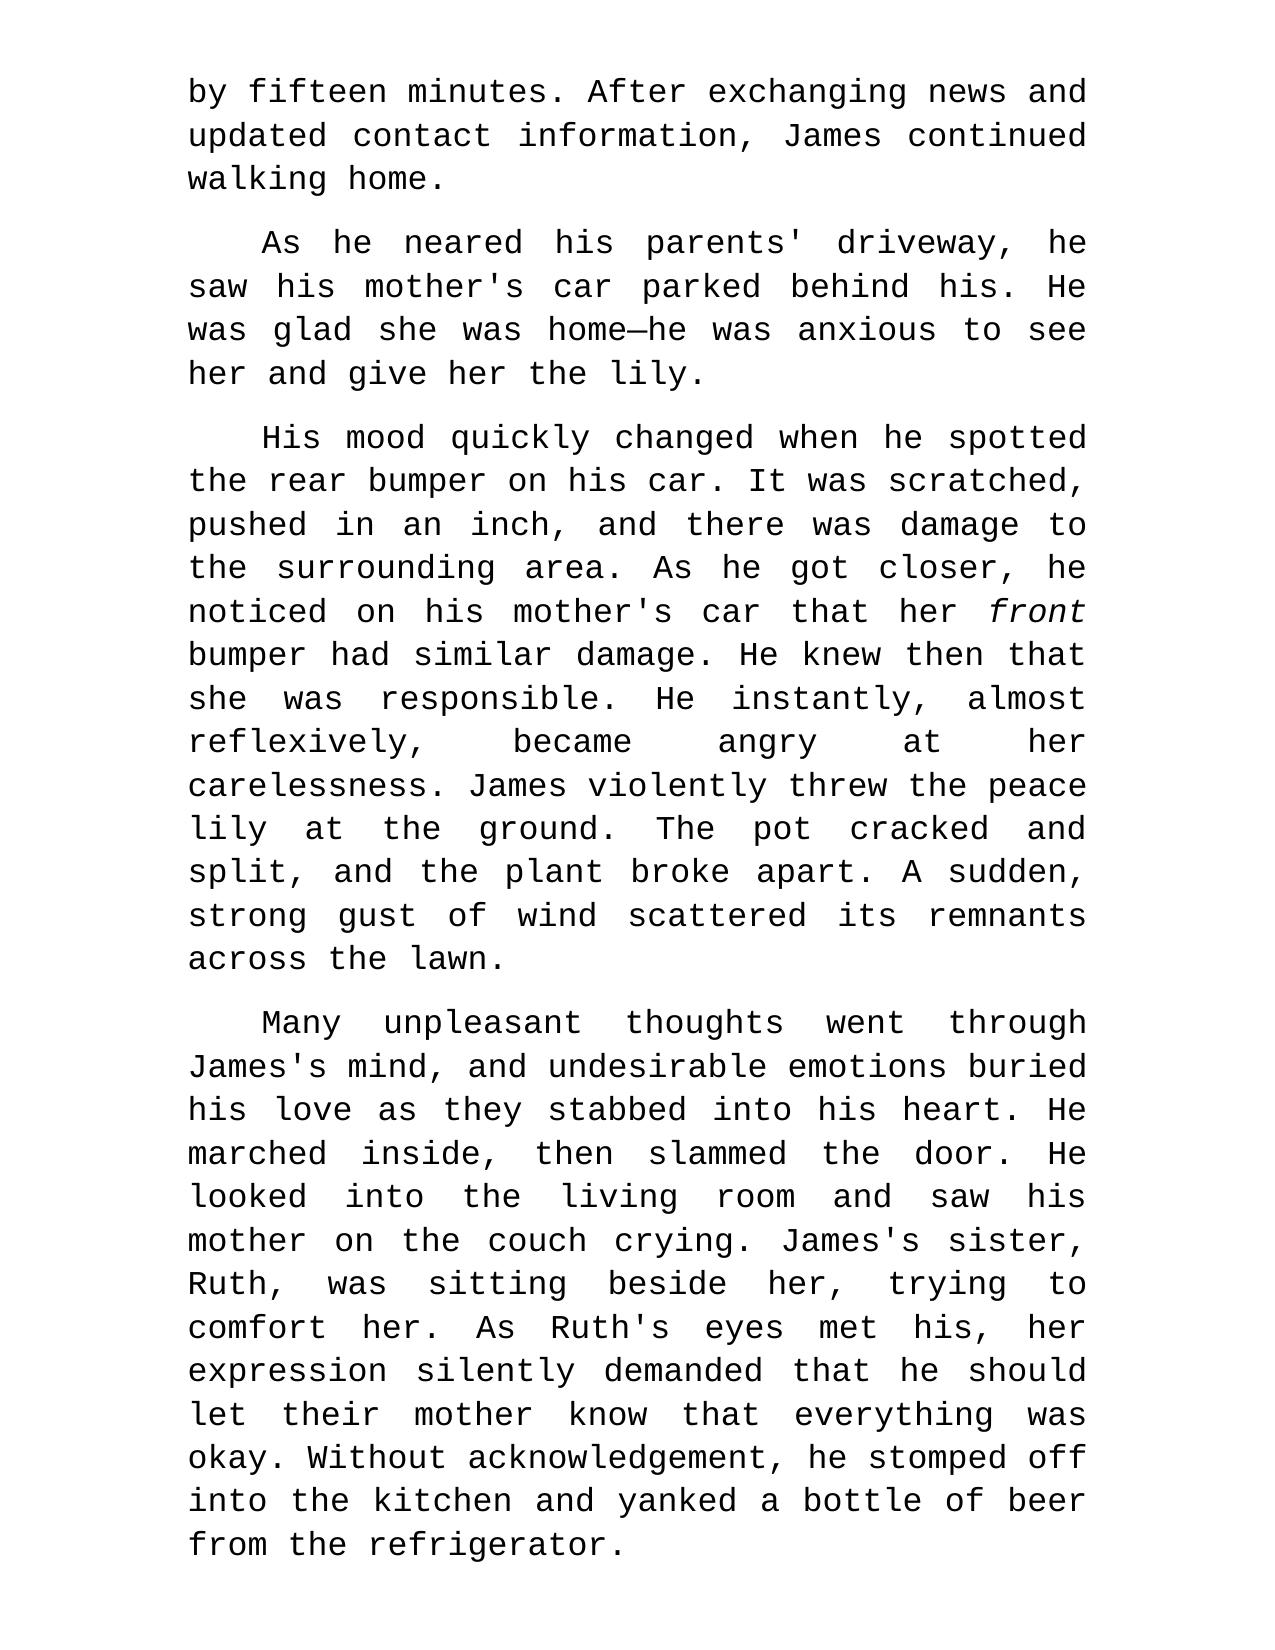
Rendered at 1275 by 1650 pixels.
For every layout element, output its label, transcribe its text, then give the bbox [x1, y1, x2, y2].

text Many unpleasant thoughts went through James's mind, and undesirable emotions buried his love as they stabbed into his heart. He marched inside, then slammed the door. He looked into the living room and saw his mother on the couch crying. James's sister, Ruth, was sitting beside her, trying to comfort her. As Ruth's eyes met his, her expression silently demanded that he should let their mother know that everything was okay. Without acknowledgement, he stomped off into the kitchen and yanked a bottle of beer from the refrigerator. [187, 1006, 1087, 1565]
text by fifteen minutes. After exchanging news and updated contact information, James continued walking home. [187, 75, 1087, 200]
text His mood quickly changed when he spotted the rear bumper on his car. It was scratched, pushed in an inch, and there was damage to the surrounding area. As he got closer, he noticed on his mother's car that her front bumper had similar damage. He knew then that she was responsible. He instantly, almost reflexively, became angry at her carelessness. James violently threw the peace lily at the ground. The pot cracked and split, and the plant broke apart. A sudden, strong gust of wind scattered its remnants across the lawn. [187, 421, 1087, 980]
text As he neared his parents' driveway, he saw his mother's car parked behind his. He was glad she was home—he was anxious to see her and give her the lily. [187, 226, 1087, 394]
